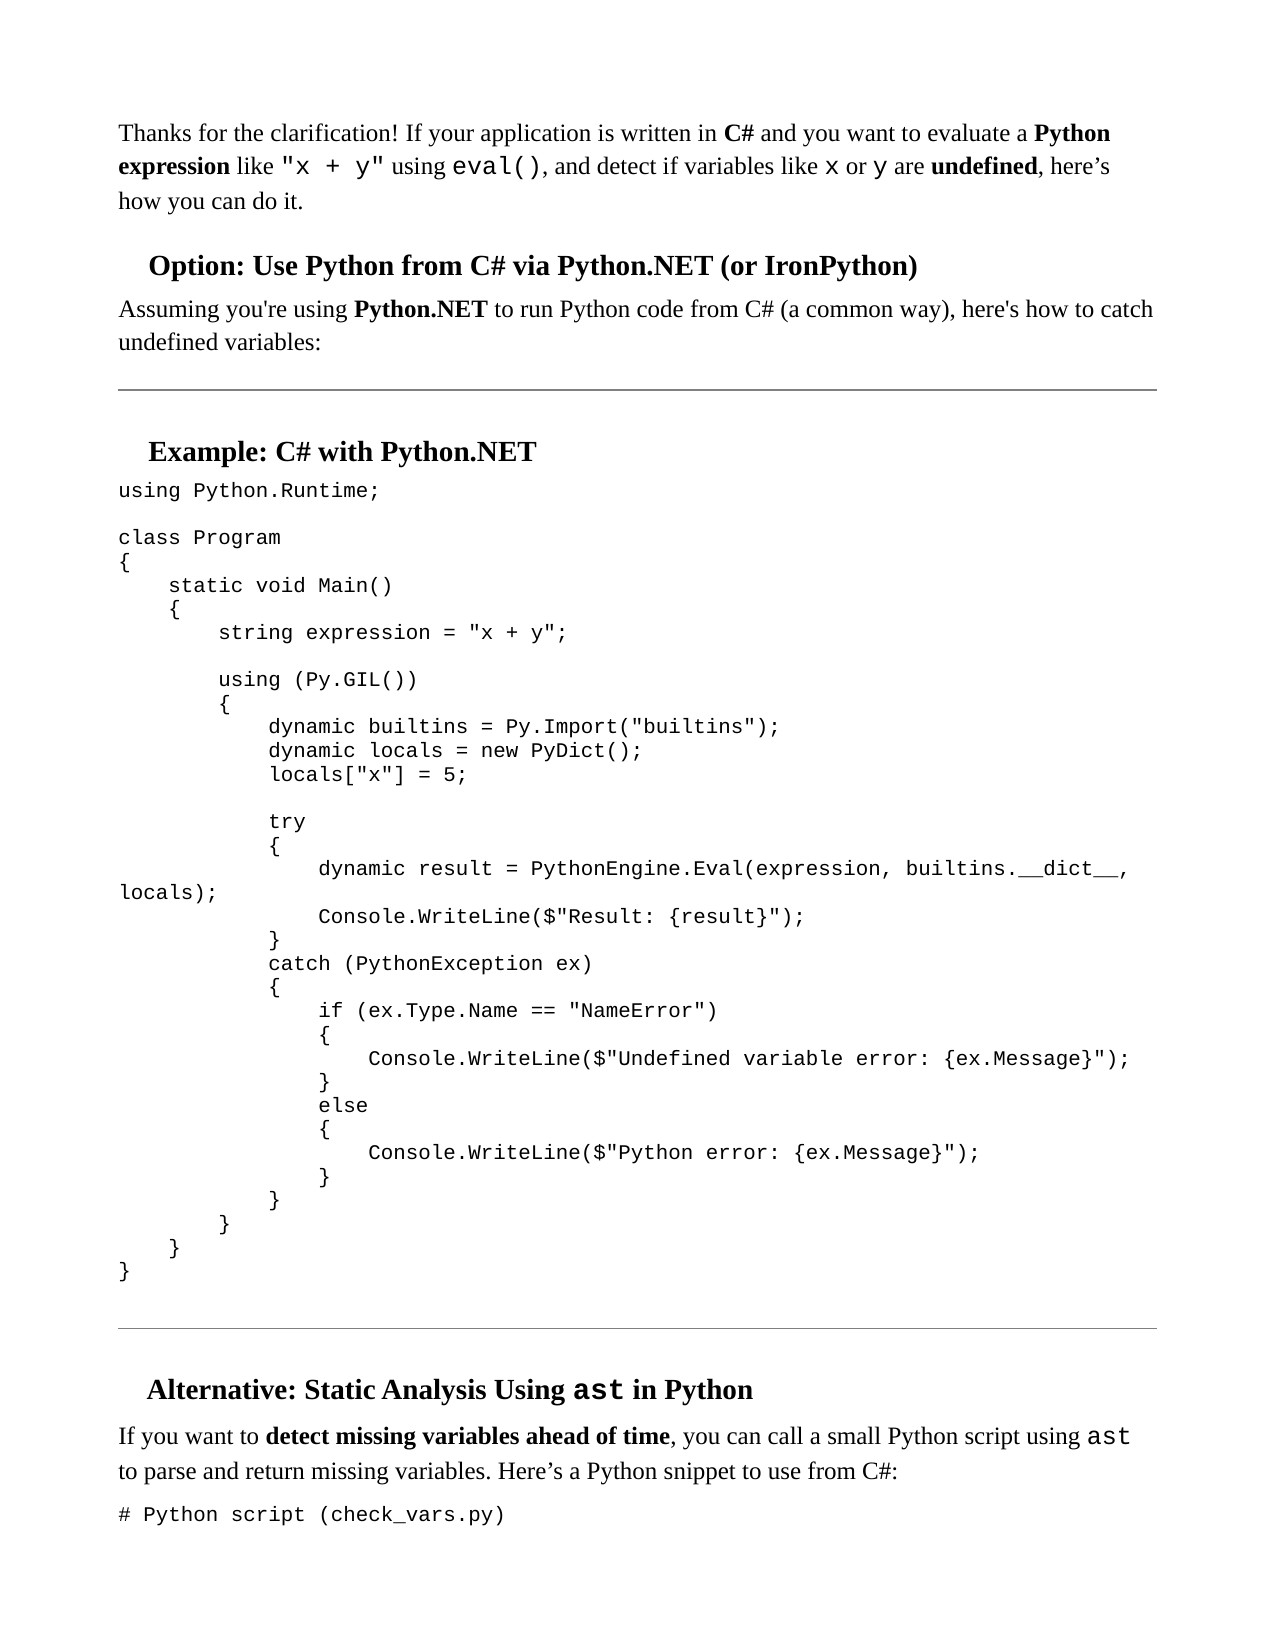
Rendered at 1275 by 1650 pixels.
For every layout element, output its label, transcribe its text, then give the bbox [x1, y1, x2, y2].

text { [118, 977, 1157, 1000]
text static void Main() [118, 574, 1157, 598]
text string expression = "x + y"; [118, 622, 1157, 646]
text } [118, 1260, 1157, 1284]
text Console.WriteLine($"Result: {result}"); [118, 906, 1157, 929]
text using Python.Runtime; [118, 480, 1157, 504]
text { [118, 551, 1157, 574]
text # Python script (check_vars.py) [118, 1503, 1157, 1527]
text } [118, 1166, 1157, 1189]
text catch (PythonException ex) [118, 953, 1157, 977]
text if (ex.Type.Name == "NameError") [118, 1000, 1157, 1024]
subtitle ✅ Option: Use Python from C# via Python.NET (or IronPython) [118, 248, 1157, 282]
text } [118, 1189, 1157, 1213]
text dynamic result = PythonEngine.Eval(expression, builtins.__dict__, locals); [118, 858, 1157, 906]
text { [118, 1118, 1157, 1142]
text } [118, 1213, 1157, 1237]
text using (Py.GIL()) [118, 669, 1157, 693]
text dynamic locals = new PyDict(); [118, 740, 1157, 764]
text locals["x"] = 5; [118, 764, 1157, 787]
text { [118, 1024, 1157, 1047]
text else [118, 1095, 1157, 1118]
text Assuming you're using Python.NET to run Python code from C# (a common way), here's how to catch undefined variables: [118, 294, 1157, 356]
text } [118, 929, 1157, 953]
text } [118, 1071, 1157, 1095]
text } [118, 1237, 1157, 1260]
text { [118, 835, 1157, 858]
text Console.WriteLine($"Python error: {ex.Message}"); [118, 1142, 1157, 1166]
text class Program [118, 527, 1157, 551]
text Console.WriteLine($"Undefined variable error: {ex.Message}"); [118, 1047, 1157, 1071]
text dynamic builtins = Py.Import("builtins"); [118, 716, 1157, 740]
text Thanks for the clarification! If your application is written in C# and you want to evaluate a Python expression like "x + y" using eval(), and detect if variables like x or y are undefined, here’s how you can do it. [118, 118, 1157, 215]
subtitle 🔧 Example: C# with Python.NET [118, 434, 1157, 467]
text { [118, 693, 1157, 716]
text If you want to detect missing variables ahead of time, you can call a small Python script using ast to parse and return missing variables. Here’s a Python snippet to use from C#: [118, 1421, 1157, 1485]
text { [118, 598, 1157, 622]
text try [118, 811, 1157, 835]
subtitle ✅ Alternative: Static Analysis Using ast in Python [118, 1372, 1157, 1408]
